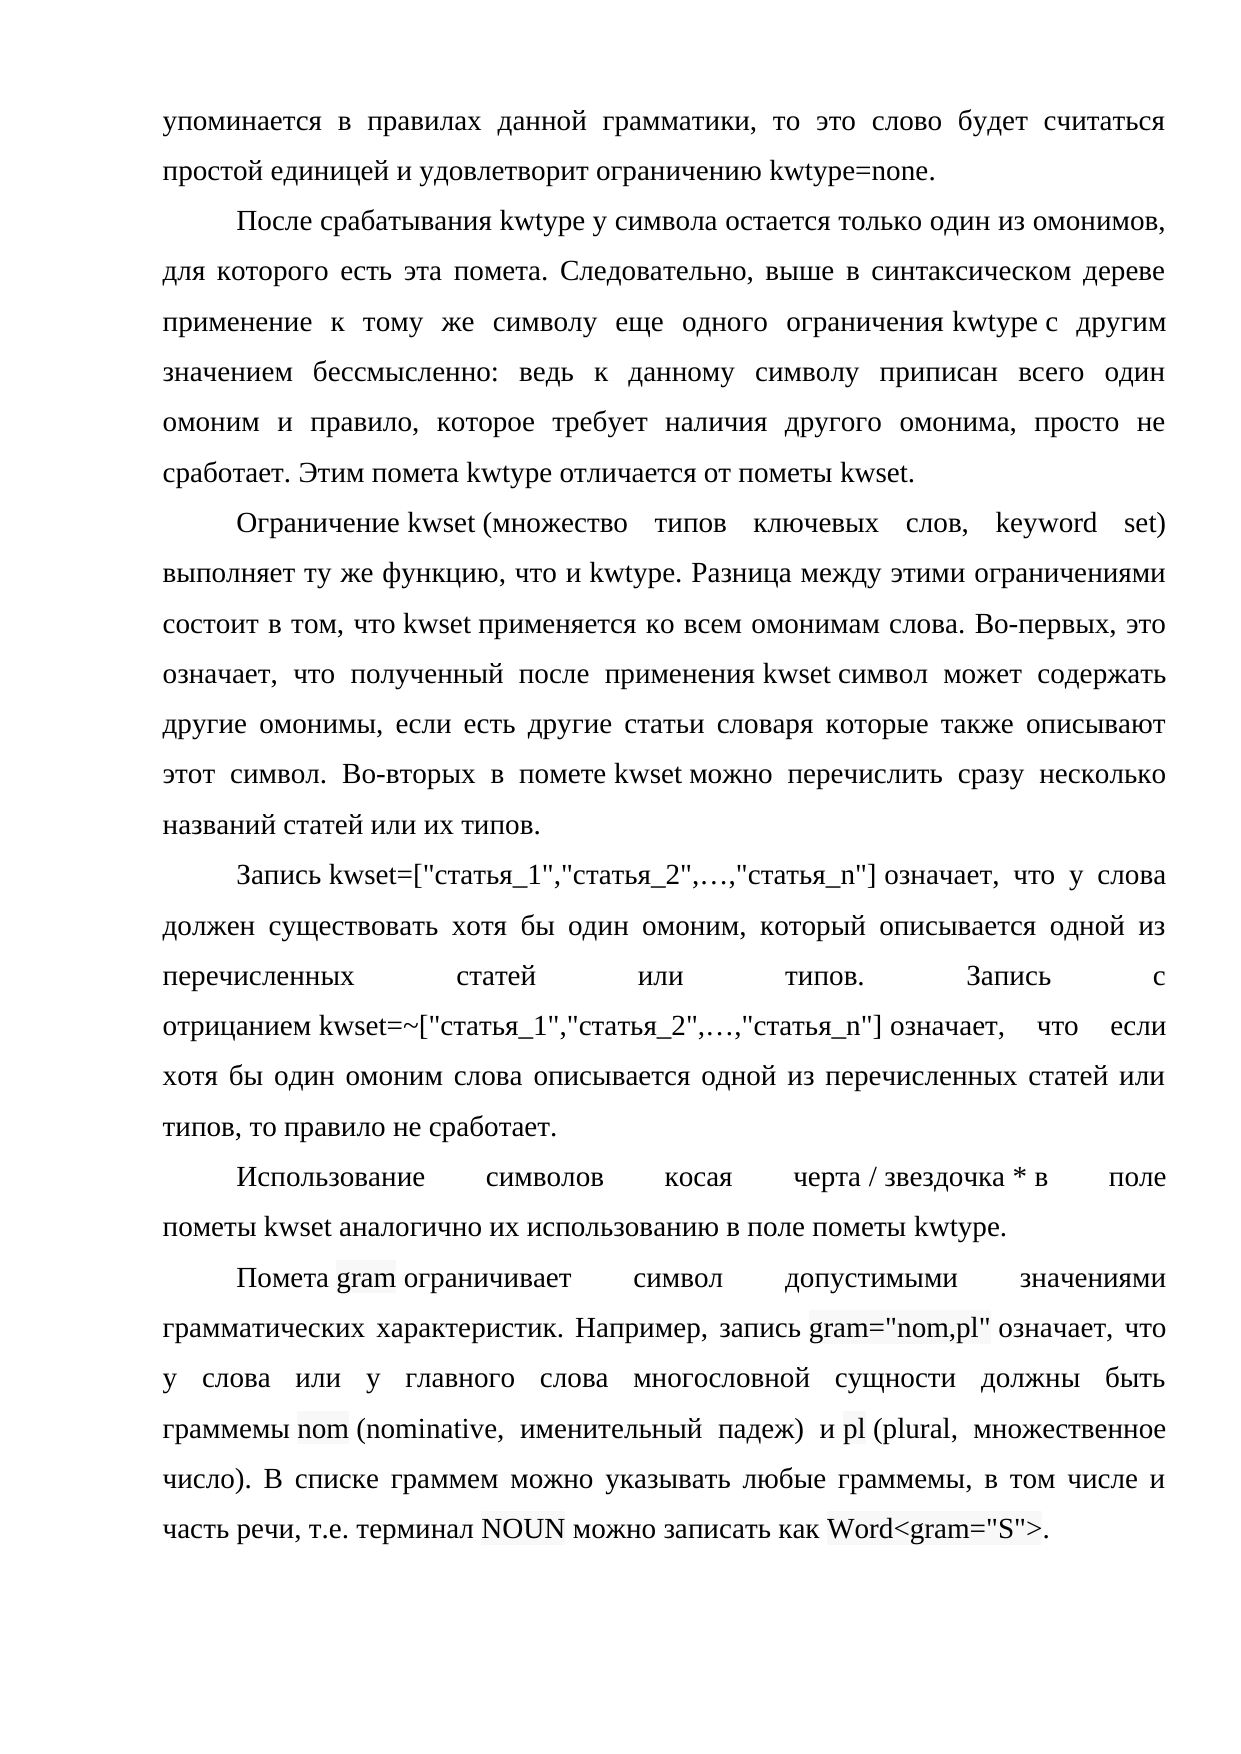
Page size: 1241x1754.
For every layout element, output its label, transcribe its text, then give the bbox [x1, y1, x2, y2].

text Ограничение kwset (множество типов ключевых слов, keyword set) выполняет ту же функцию, что и kwtype. Разница между этими ограничениями состоит в том, что kwset применяется ко всем омонимам слова. Во-первых, это означает, что полученный после применения kwset символ может содержать другие омонимы, если есть другие статьи словаря которые также описывают этот символ. Во-вторых в помете kwset можно перечислить сразу несколько названий статей или их типов. [162, 505, 1166, 841]
text упоминается в правилах данной грамматики, то это слово будет считаться простой единицей и удовлетворит ограничению kwtype=none. [162, 103, 1166, 186]
text Использование символов косая черта / звездочка * в поле пометы kwset аналогично их использованию в поле пометы kwtype. [162, 1159, 1166, 1243]
text После срабатывания kwtype у символа остается только один из омонимов, для которого есть эта помета. Следовательно, выше в синтаксическом дереве применение к тому же символу еще одного ограничения kwtype с другим значением бессмысленно: ведь к данному символу приписан всего один омоним и правило, которое требует наличия другого омонима, просто не сработает. Этим помета kwtype отличается от пометы kwset. [162, 203, 1166, 488]
text Помета gram ограничивает символ допустимыми значениями грамматических характеристик. Например, запись gram="nom,pl" означает, что у слова или у главного слова многословной сущности должны быть граммемы nom (nominative, именительный падеж) и pl (plural, множественное число). В списке граммем можно указывать любые граммемы, в том числе и часть речи, т.е. терминал NOUN можно записать как Word<gram="S">. [162, 1260, 1166, 1545]
text Запись kwset=["статья_1","статья_2",…,"статья_n"] означает, что у слова должен существовать хотя бы один омоним, который описывается одной из перечисленных статей или типов. Запись с отрицанием kwset=~["статья_1","статья_2",…,"статья_n"] означает, что если хотя бы один омоним слова описывается одной из перечисленных статей или типов, то правило не сработает. [162, 857, 1166, 1142]
